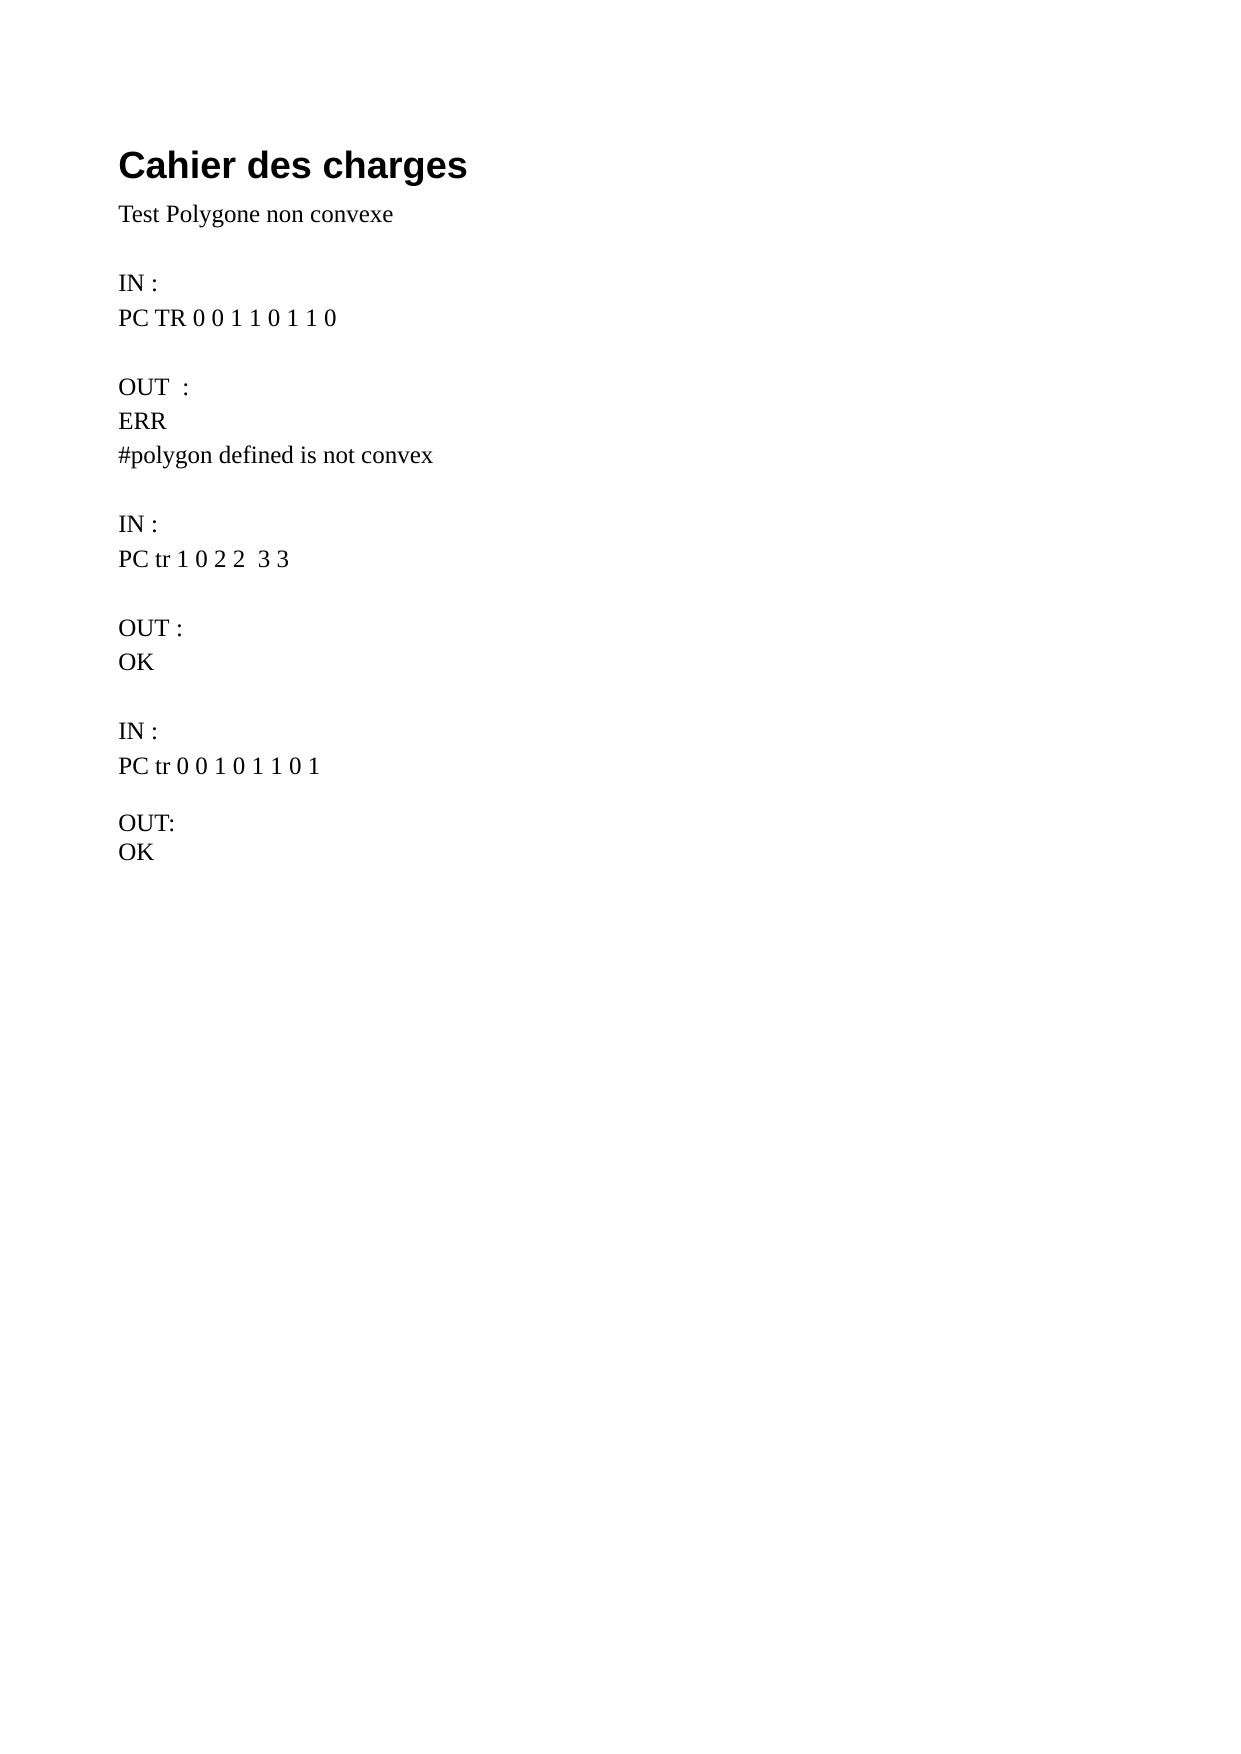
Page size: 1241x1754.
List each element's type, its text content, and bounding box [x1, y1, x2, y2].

text Test Polygone non convexe [118, 199, 1122, 228]
subtitle Cahier des charges [118, 143, 1122, 187]
text IN : [118, 268, 1122, 297]
text OK [118, 837, 1122, 866]
text OUT : [118, 372, 1122, 400]
text ERR [118, 406, 1122, 435]
text IN : [118, 716, 1122, 745]
text PC tr 1 0 2 2 3 3 [118, 544, 1122, 573]
text IN : [118, 509, 1122, 538]
text PC tr 0 0 1 0 1 1 0 1 [118, 751, 1122, 780]
text #polygon defined is not convex [118, 441, 1122, 469]
text OK [118, 647, 1122, 676]
text PC TR 0 0 1 1 0 1 1 0 [118, 303, 1122, 331]
text OUT: [118, 808, 1122, 837]
text OUT : [118, 613, 1122, 642]
